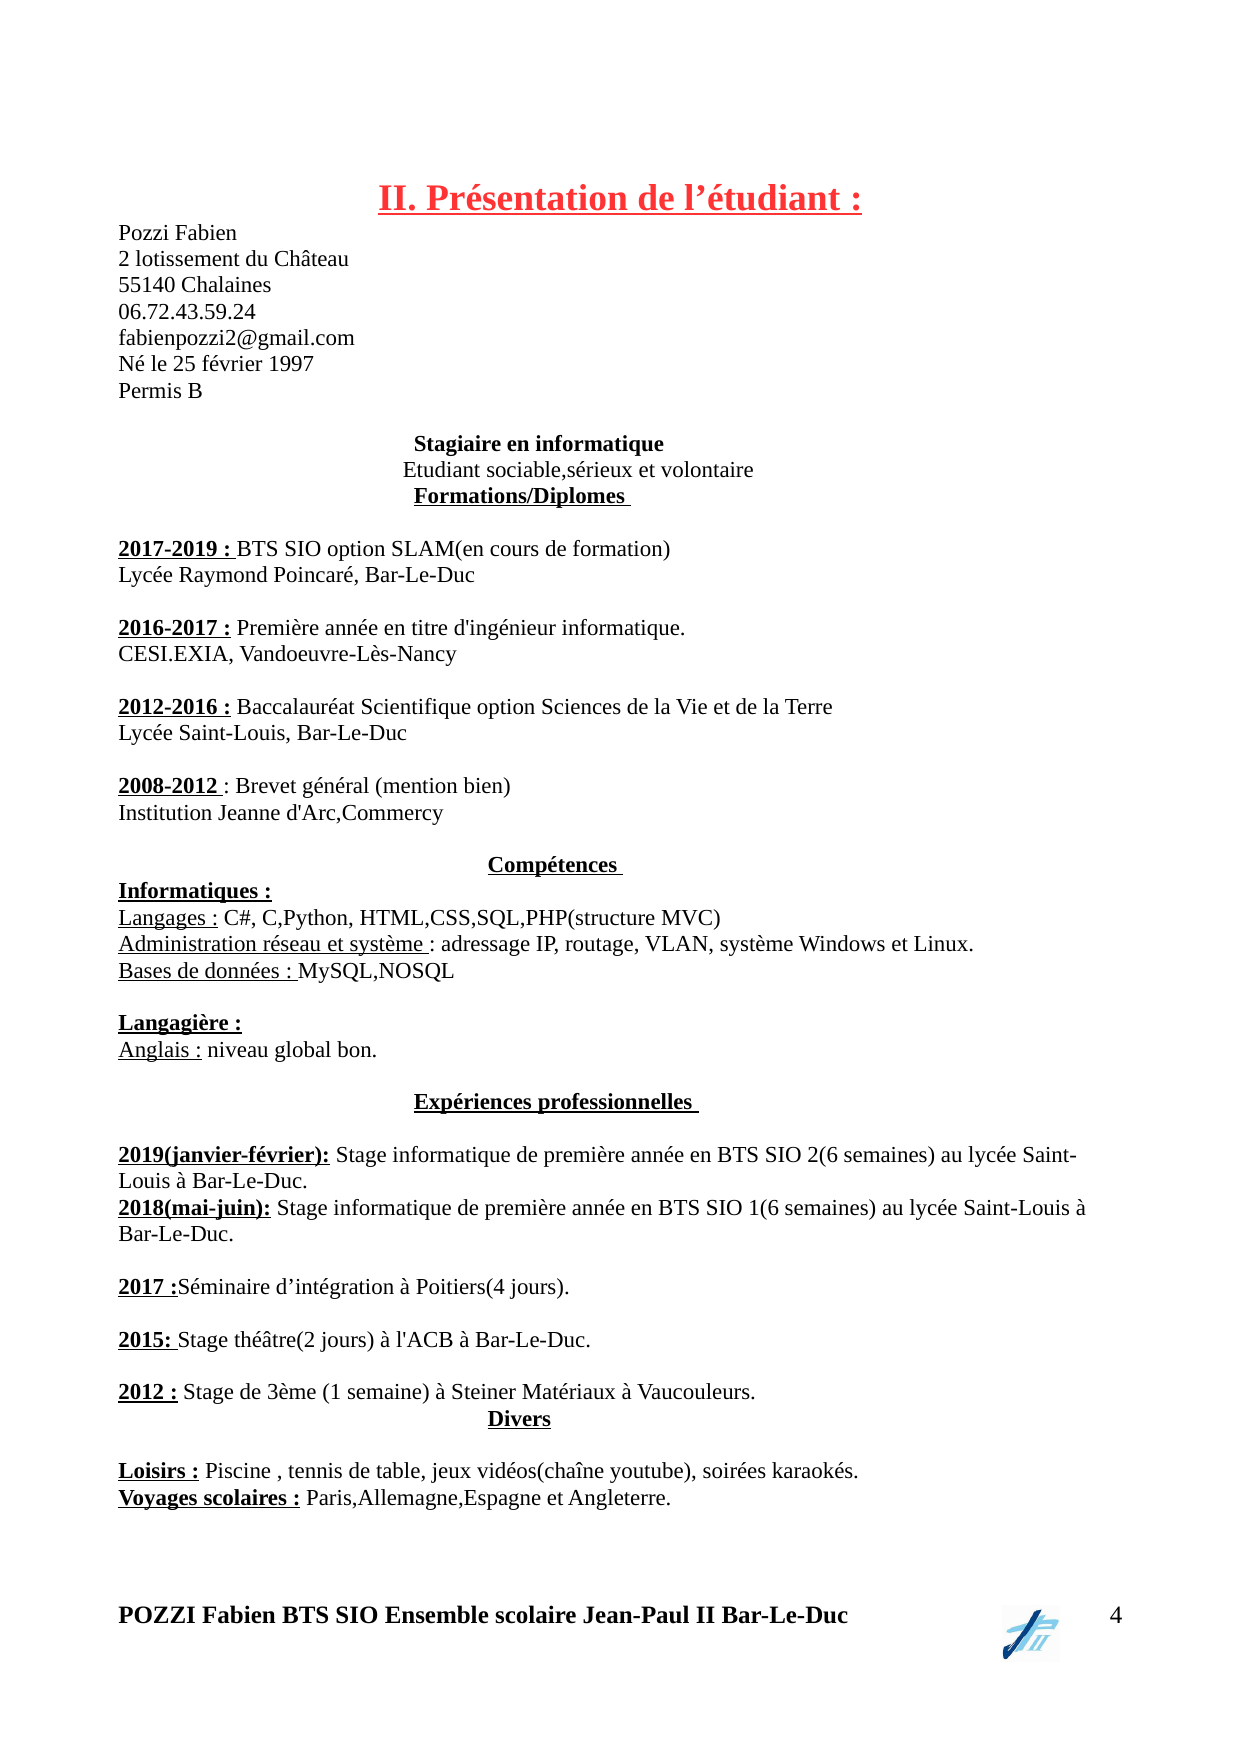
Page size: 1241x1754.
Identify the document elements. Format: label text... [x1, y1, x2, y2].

text Langagière : [118, 1009, 1122, 1036]
text Divers [118, 1405, 1122, 1431]
text Pozzi Fabien [118, 219, 1122, 245]
subtitle II. Présentation de l’étudiant : [118, 176, 1122, 219]
text CESI.EXIA, Vandoeuvre-Lès-Nancy [118, 640, 1122, 667]
text fabienpozzi2@gmail.com [118, 324, 1122, 351]
text Loisirs : Piscine , tennis de table, jeux vidéos(chaîne youtube), soirées karaokés. [118, 1457, 1122, 1484]
text Stagiaire en informatique [118, 429, 1122, 456]
text 2018(mai-juin): Stage informatique de première année en BTS SIO 1(6 semaines) au lycée Saint-Louis à Bar-Le-Duc. [118, 1194, 1122, 1247]
text Administration réseau et système : adressage IP, routage, VLAN, système Windows et Linux. [118, 930, 1122, 957]
text 06.72.43.59.24 [118, 298, 1122, 324]
text 2012-2016 : Baccalauréat Scientifique option Sciences de la Vie et de la Terre [118, 693, 1122, 719]
text Né le 25 février 1997 [118, 351, 1122, 377]
text Etudiant sociable,sérieux et volontaire [118, 456, 1122, 482]
picture [1001, 1605, 1060, 1662]
text Anglais : niveau global bon. [118, 1036, 1122, 1062]
text 55140 Chalaines [118, 271, 1122, 298]
text Bases de données : MySQL,NOSQL [118, 957, 1122, 983]
text 2016-2017 : Première année en titre d'ingénieur informatique. [118, 614, 1122, 640]
text Voyages scolaires : Paris,Allemagne,Espagne et Angleterre. [118, 1484, 1122, 1510]
text Lycée Saint-Louis, Bar-Le-Duc [118, 719, 1122, 746]
text Langages : C#, C,Python, HTML,CSS,SQL,PHP(structure MVC) [118, 904, 1122, 930]
text Lycée Raymond Poincaré, Bar-Le-Duc [118, 561, 1122, 588]
text Expériences professionnelles [118, 1088, 1122, 1115]
text 2019(janvier-février): Stage informatique de première année en BTS SIO 2(6 semaines) au lycée Saint-Louis à Bar-Le-Duc. [118, 1141, 1122, 1194]
text 2 lotissement du Château [118, 245, 1122, 271]
text 2008-2012 : Brevet général (mention bien) [118, 772, 1122, 798]
text Informatiques : [118, 878, 1122, 904]
text 2015: Stage théâtre(2 jours) à l'ACB à Bar-Le-Duc. [118, 1326, 1122, 1352]
text Formations/Diplomes [118, 482, 1122, 509]
text 2017-2019 : BTS SIO option SLAM(en cours de formation) [118, 535, 1122, 561]
text Institution Jeanne d'Arc,Commercy [118, 798, 1122, 825]
text Permis B [118, 377, 1122, 403]
text 2012 : Stage de 3ème (1 semaine) à Steiner Matériaux à Vaucouleurs. [118, 1378, 1122, 1405]
text Compétences [118, 851, 1122, 878]
text 2017 :Séminaire d’intégration à Poitiers(4 jours). [118, 1273, 1122, 1299]
